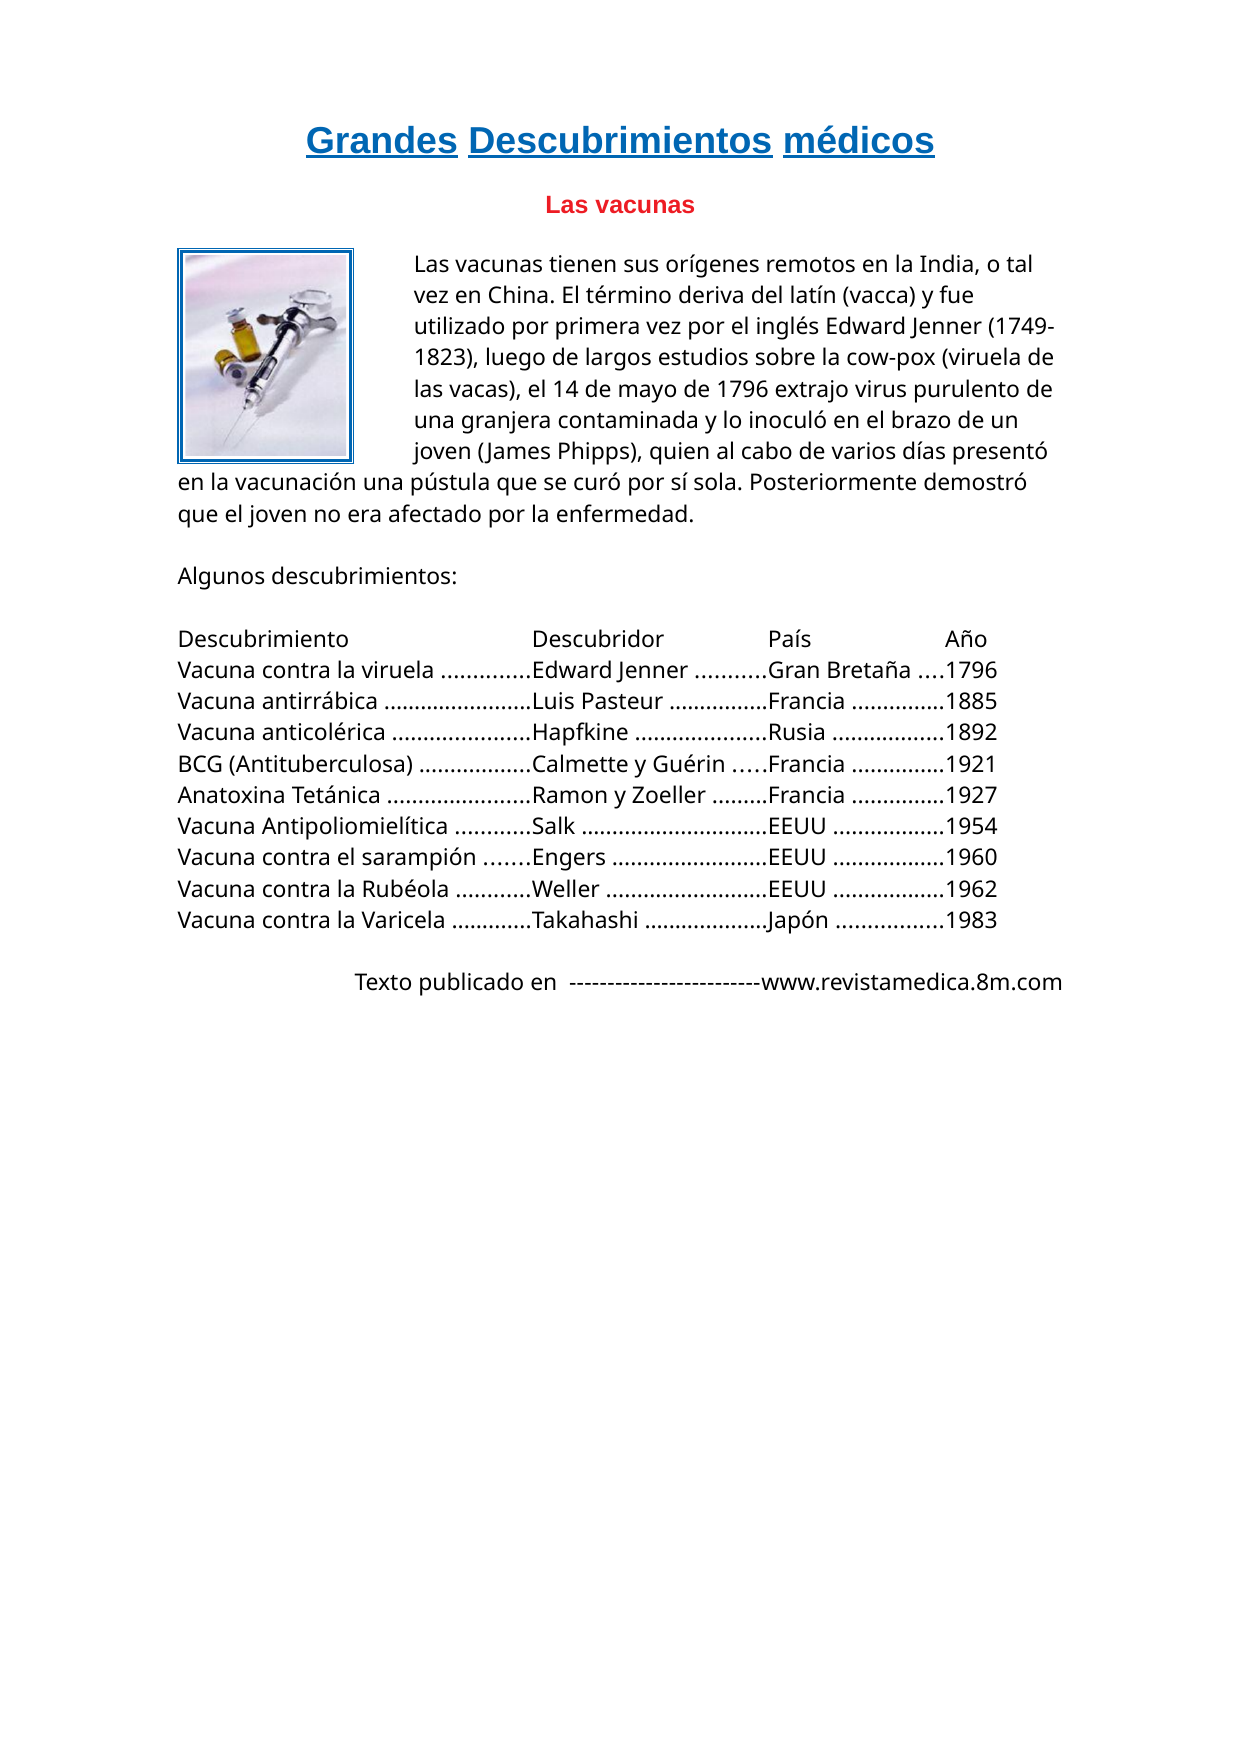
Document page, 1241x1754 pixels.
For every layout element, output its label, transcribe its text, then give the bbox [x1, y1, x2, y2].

text Anatoxina Tetánica Ramon y Zoeller Francia 1927 [177, 779, 1063, 810]
text Vacuna contra la Varicela Takahashi Japón 1983 [177, 904, 1063, 935]
text Vacuna Antipoliomielítica Salk EEUU 1954 [177, 810, 1063, 841]
text BCG (Antituberculosa) Calmette y Guérin Francia 1921 [177, 747, 1063, 779]
text Descubrimiento Descubridor País Año [177, 622, 1063, 654]
text Las vacunas [177, 190, 1063, 219]
text Grandes Descubrimientos médicos [177, 118, 1063, 161]
text Vacuna contra la viruela Edward Jenner Gran Bretaña 1796 [177, 654, 1063, 685]
text Vacuna anticolérica Hapfkine Rusia 1892 [177, 716, 1063, 747]
text Vacuna antirrábica Luis Pasteur Francia 1885 [177, 685, 1063, 716]
text Texto publicado en www.revistamedica.8m.com [177, 966, 1063, 997]
text Las vacunas tienen sus orígenes remotos en la India, o tal vez en China. El término deriva del latín (vacca) y fue utilizado por primera vez por el inglés Edward Jenner (1749-1823), luego de largos estudios sobre la cow-pox (viruela de las vacas), el 14 de mayo de 1796 extrajo virus purulento de una granjera contaminada y lo inoculó en el brazo de un joven (James Phipps), quien al cabo de varios días presentó en la vacunación una pústula que se curó por sí sola. Posteriormente demostró que el joven no era afectado por la enfermedad. [177, 247, 1063, 529]
text Algunos descubrimientos: [177, 560, 1063, 591]
picture [185, 255, 347, 456]
text Vacuna contra el sarampión Engers EEUU 1960 [177, 841, 1063, 872]
text Vacuna contra la Rubéola Weller EEUU 1962 [177, 872, 1063, 904]
